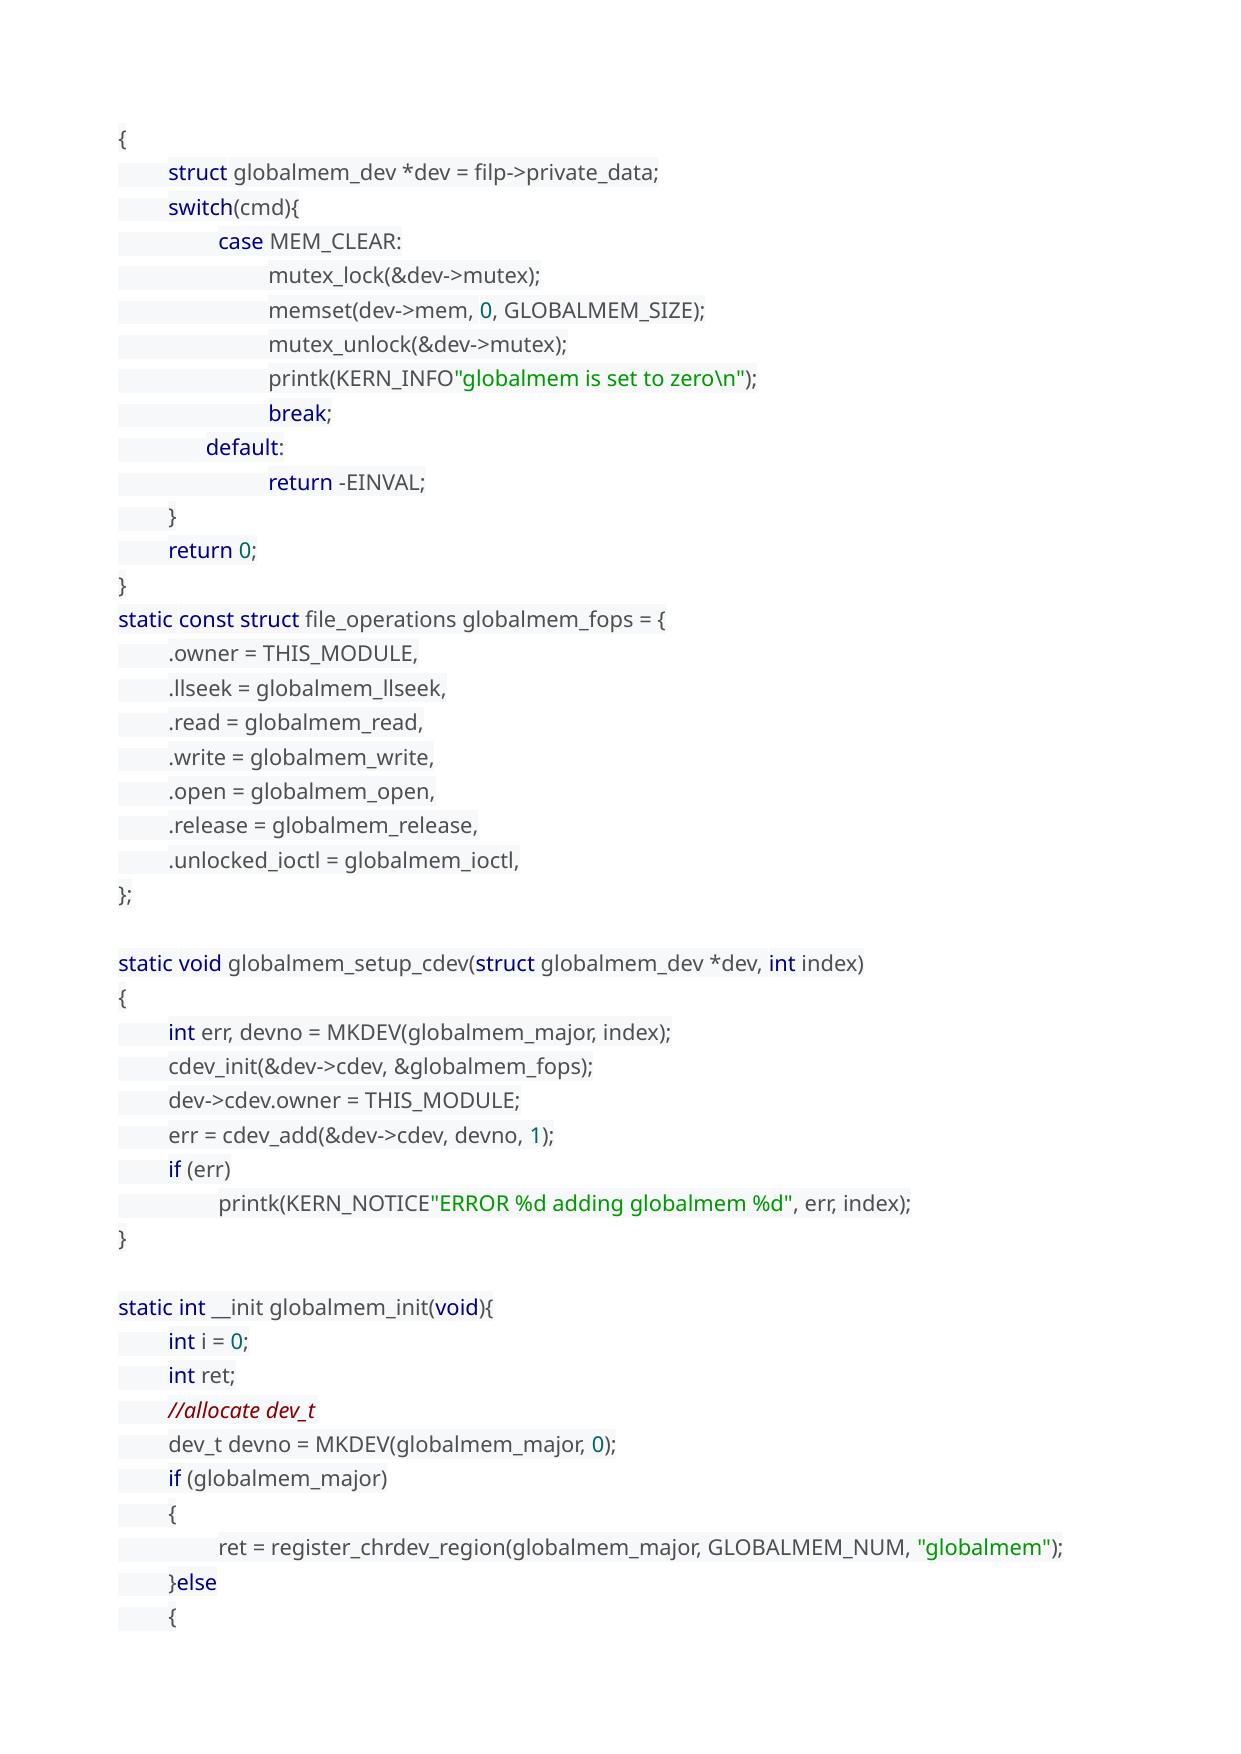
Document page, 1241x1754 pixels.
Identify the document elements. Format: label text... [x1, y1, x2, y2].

text .unlocked_ioctl = globalmem_ioctl, [118, 840, 1122, 874]
text return 0; [118, 531, 1122, 565]
text } [118, 565, 1122, 599]
text //allocate dev_t [118, 1390, 1122, 1424]
text err = cdev_add(&dev->cdev, devno, 1); [118, 1115, 1122, 1149]
text static const struct file_operations globalmem_fops = { [118, 599, 1122, 634]
text }else [118, 1562, 1122, 1596]
text printk(KERN_NOTICE"ERROR %d adding globalmem %d", err, index); [118, 1184, 1122, 1218]
text int err, devno = MKDEV(globalmem_major, index); [118, 1012, 1122, 1046]
text { [118, 1493, 1122, 1527]
text struct globalmem_dev *dev = filp->private_data; [118, 152, 1122, 187]
text int i = 0; [118, 1321, 1122, 1356]
text .read = globalmem_read, [118, 702, 1122, 737]
text { [118, 977, 1122, 1012]
text switch(cmd){ [118, 187, 1122, 221]
text printk(KERN_INFO"globalmem is set to zero\n"); [118, 359, 1122, 393]
text if (err) [118, 1149, 1122, 1184]
text static void globalmem_setup_cdev(struct globalmem_dev *dev, int index) [118, 943, 1122, 977]
text .release = globalmem_release, [118, 806, 1122, 840]
text .write = globalmem_write, [118, 737, 1122, 771]
text mutex_unlock(&dev->mutex); [118, 324, 1122, 359]
text return -EINVAL; [118, 462, 1122, 496]
text { [118, 1596, 1122, 1631]
text dev_t devno = MKDEV(globalmem_major, 0); [118, 1424, 1122, 1459]
text .owner = THIS_MODULE, [118, 634, 1122, 668]
text }; [118, 874, 1122, 909]
text cdev_init(&dev->cdev, &globalmem_fops); [118, 1046, 1122, 1081]
text case MEM_CLEAR: [118, 221, 1122, 256]
text default: [118, 427, 1122, 462]
text static int __init globalmem_init(void){ [118, 1287, 1122, 1321]
text } [118, 496, 1122, 531]
text { [118, 118, 1122, 152]
text if (globalmem_major) [118, 1459, 1122, 1493]
text } [118, 1218, 1122, 1252]
text .llseek = globalmem_llseek, [118, 668, 1122, 702]
text dev->cdev.owner = THIS_MODULE; [118, 1081, 1122, 1115]
text .open = globalmem_open, [118, 771, 1122, 806]
text int ret; [118, 1356, 1122, 1390]
text break; [118, 393, 1122, 427]
text memset(dev->mem, 0, GLOBALMEM_SIZE); [118, 290, 1122, 324]
text ret = register_chrdev_region(globalmem_major, GLOBALMEM_NUM, "globalmem"); [118, 1527, 1122, 1562]
text mutex_lock(&dev->mutex); [118, 256, 1122, 290]
